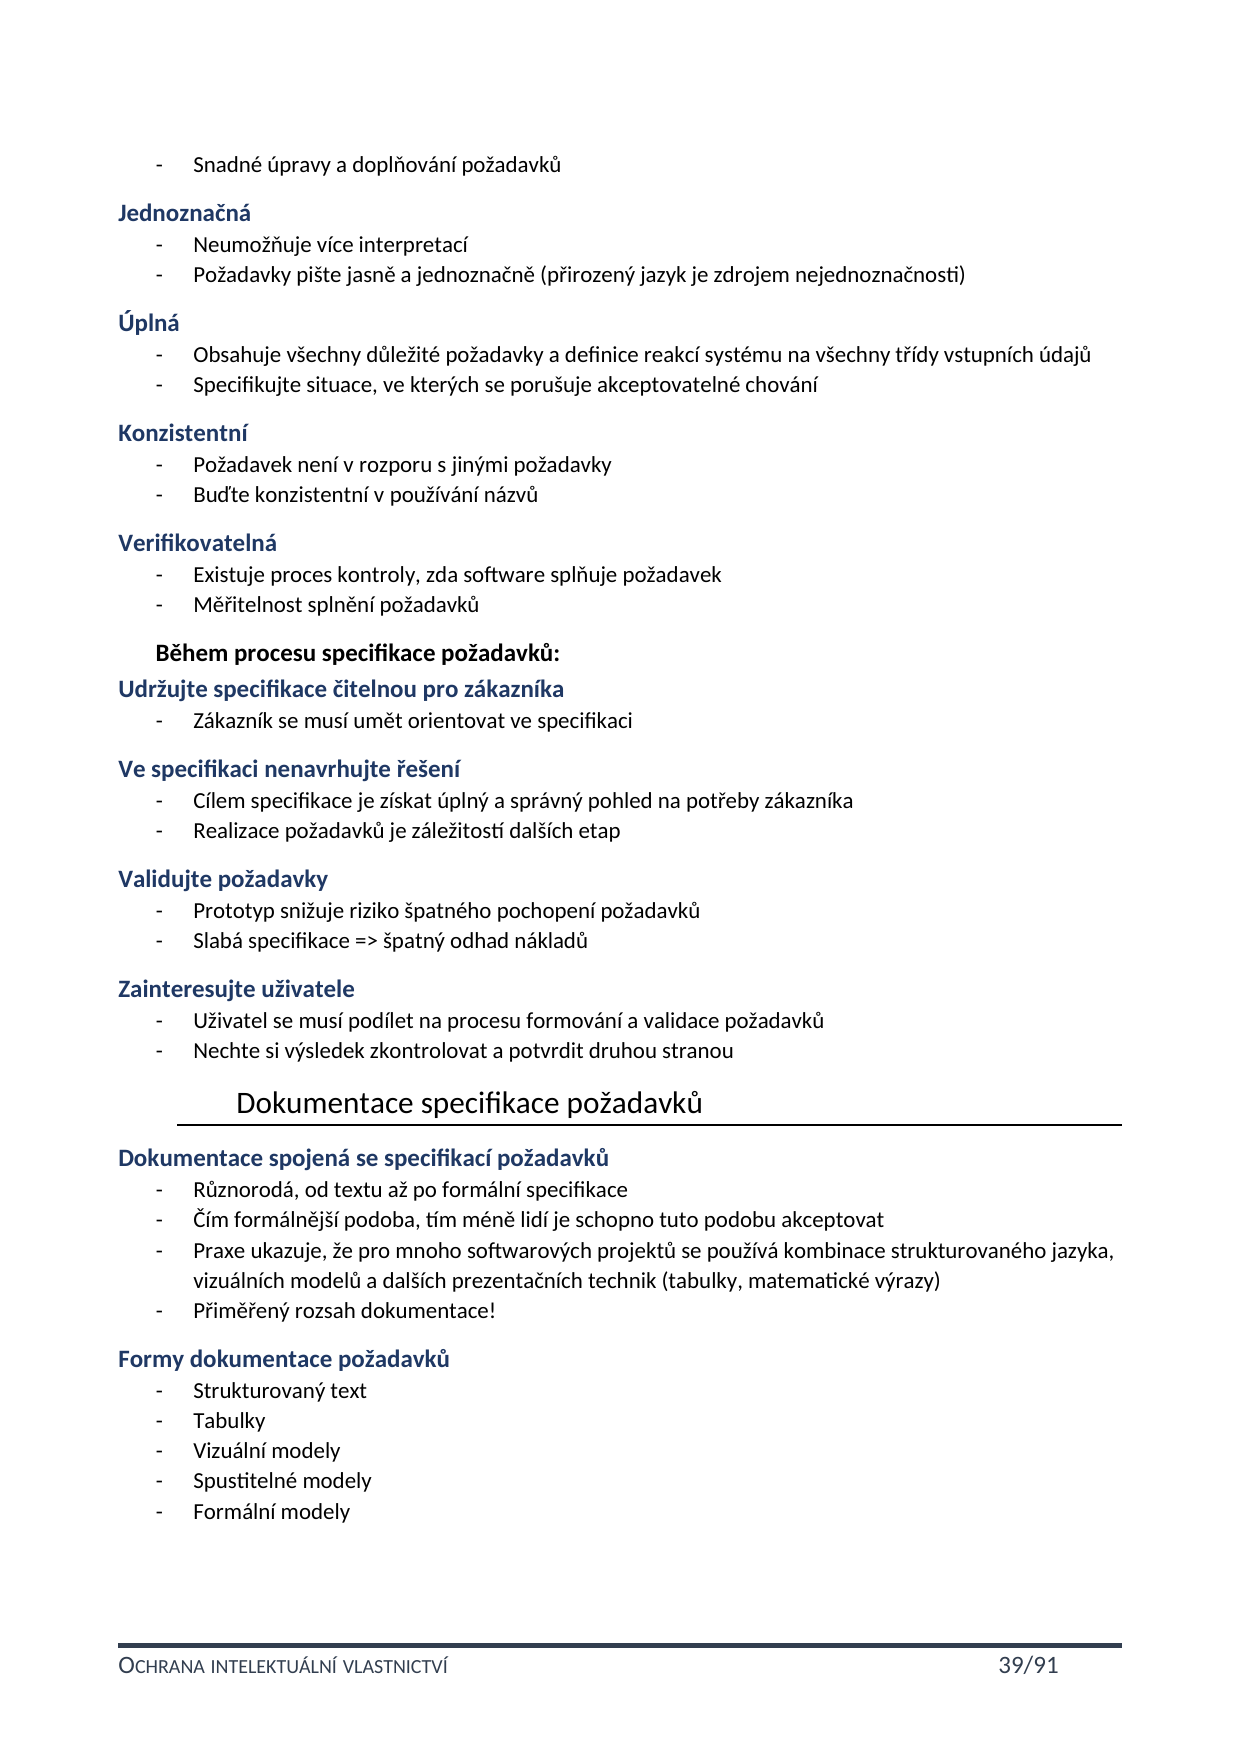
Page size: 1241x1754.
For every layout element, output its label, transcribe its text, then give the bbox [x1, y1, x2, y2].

list Strukturovaný text [156, 1376, 1122, 1404]
subtitle Validujte požadavky [118, 863, 1122, 894]
list Spustitelné modely [156, 1467, 1122, 1494]
list Buďte konzistentní v používání názvů [156, 480, 1122, 508]
list Neumožňuje více interpretací [156, 230, 1122, 258]
list Požadavky pište jasně a jednoznačně (přirozený jazyk je zdrojem nejednoznačnosti) [156, 260, 1122, 288]
subtitle Konzistentní [118, 417, 1122, 447]
list Čím formálnější podoba, tím méně lidí je schopno tuto podobu akceptovat [156, 1206, 1122, 1233]
list Cílem specifikace je získat úplný a správný pohled na potřeby zákazníka [156, 786, 1122, 814]
subtitle Verifikovatelná [118, 527, 1122, 557]
list Praxe ukazuje, že pro mnoho softwarových projektů se používá kombinace strukturovaného jazyka, vizuálních modelů a dalších prezentačních technik (tabulky, matematické výrazy) [156, 1236, 1122, 1294]
subtitle Zainteresujte uživatele [118, 973, 1122, 1004]
list Požadavek není v rozporu s jinými požadavky [156, 450, 1122, 478]
subtitle Ve specifikaci nenavrhujte řešení [118, 753, 1122, 784]
list Tabulky [156, 1406, 1122, 1434]
list Měřitelnost splnění požadavků [156, 590, 1122, 618]
subtitle Úplná [118, 307, 1122, 337]
list Vizuální modely [156, 1436, 1122, 1464]
list Specifikujte situace, ve kterých se porušuje akceptovatelné chování [156, 370, 1122, 398]
list Zákazník se musí umět orientovat ve specifikaci [156, 707, 1122, 734]
list Uživatel se musí podílet na procesu formování a validace požadavků [156, 1006, 1122, 1034]
subtitle Formy dokumentace požadavků [118, 1343, 1122, 1373]
subtitle Jednoznačná [118, 197, 1122, 227]
list Slabá specifikace => špatný odhad nákladů [156, 927, 1122, 954]
subtitle Dokumentace spojená se specifikací požadavků [118, 1142, 1122, 1173]
list Přiměřený rozsah dokumentace! [156, 1296, 1122, 1324]
list Snadné úpravy a doplňování požadavků [156, 150, 1122, 178]
list Různorodá, od textu až po formální specifikace [156, 1175, 1122, 1203]
text Během procesu specifikace požadavků: [155, 637, 1122, 667]
list Realizace požadavků je záležitostí dalších etap [156, 817, 1122, 844]
list Formální modely [156, 1497, 1122, 1525]
subtitle Udržujte specifikace čitelnou pro zákazníka [118, 674, 1122, 704]
list Existuje proces kontroly, zda software splňuje požadavek [156, 560, 1122, 588]
list Obsahuje všechny důležité požadavky a definice reakcí systému na všechny třídy vstupních údajů [156, 340, 1122, 368]
list Prototyp snižuje riziko špatného pochopení požadavků [156, 896, 1122, 924]
subtitle Dokumentace specifikace požadavků [177, 1083, 1122, 1124]
list Nechte si výsledek zkontrolovat a potvrdit druhou stranou [156, 1037, 1122, 1064]
